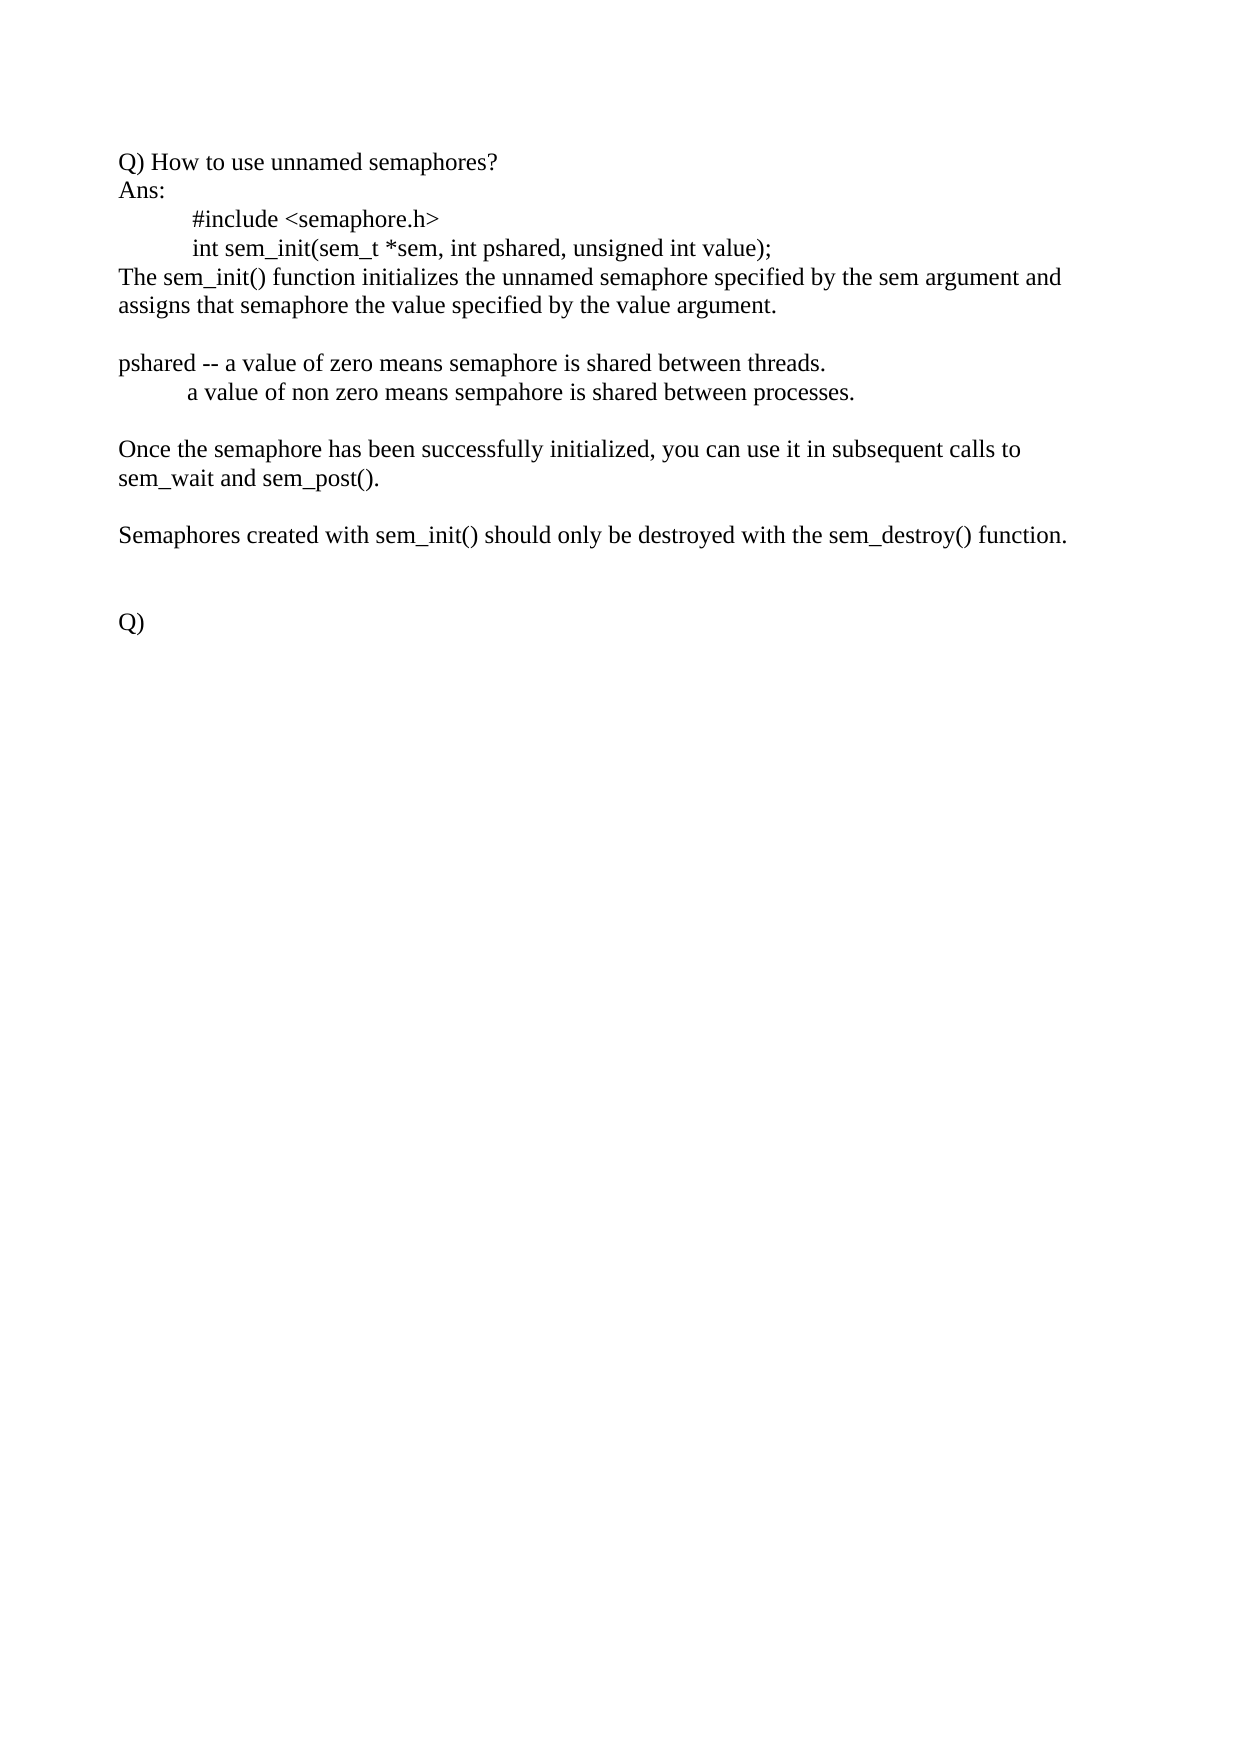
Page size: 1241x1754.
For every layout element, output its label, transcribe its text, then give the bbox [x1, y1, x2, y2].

text #include <semaphore.h> [118, 204, 1122, 233]
text pshared -- a value of zero means semaphore is shared between threads. [118, 348, 1122, 377]
text Once the semaphore has been successfully initialized, you can use it in subsequent calls to sem_wait and sem_post(). [118, 434, 1122, 492]
text a value of non zero means sempahore is shared between processes. [118, 377, 1122, 406]
text Q) [118, 607, 1122, 636]
text Semaphores created with sem_init() should only be destroyed with the sem_destroy() function. [118, 521, 1122, 549]
text The sem_init() function initializes the unnamed semaphore specified by the sem argument and assigns that semaphore the value specified by the value argument. [118, 262, 1122, 319]
text int sem_init(sem_t *sem, int pshared, unsigned int value); [118, 233, 1122, 262]
text Ans: [118, 176, 1122, 204]
text Q) How to use unnamed semaphores? [118, 147, 1122, 176]
